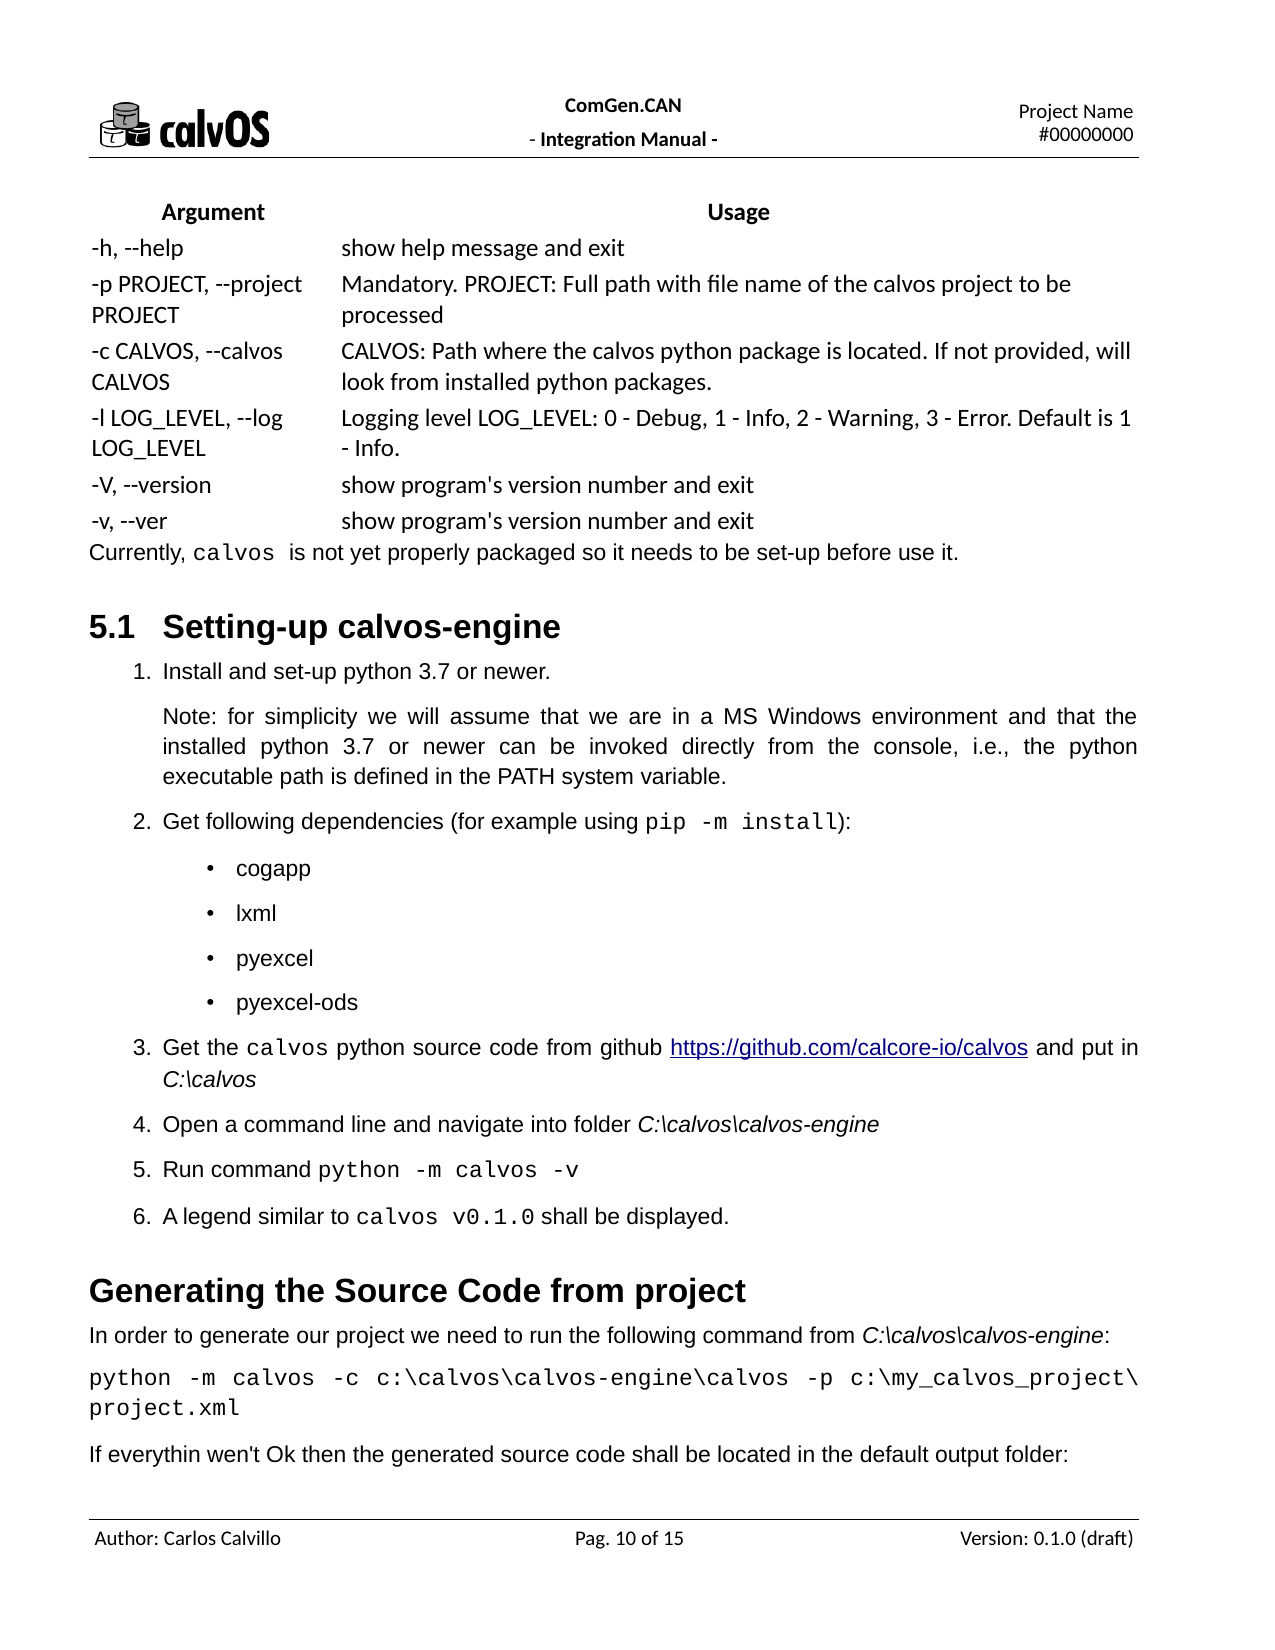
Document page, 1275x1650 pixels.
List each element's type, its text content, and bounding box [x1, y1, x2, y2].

table_header Argument [89, 193, 338, 229]
list lxml [206, 900, 1139, 926]
subtitle Generating the Source Code from project [88, 1271, 1139, 1309]
table_cell -v, --ver [89, 503, 338, 539]
table_cell -c CALVOS, --calvos CALVOS [89, 332, 338, 399]
picture [100, 102, 270, 148]
list pyexcel [206, 944, 1139, 971]
table_cell Logging level LOG_LEVEL: 0 - Debug, 1 - Info, 2 - Warning, 3 - Error. Default is 1 - Info. [338, 399, 1139, 466]
table_cell -h, --help [89, 229, 338, 265]
list Open a command line and navigate into folder C:\calvos\calvos-engine [133, 1111, 1139, 1137]
table_header Usage [338, 193, 1139, 229]
table_cell -V, --version [89, 466, 338, 502]
text Currently, calvos is not yet properly packaged so it needs to be set-up before use it. [88, 539, 1139, 567]
text In order to generate our project we need to run the following command from C:\calvos\calvos-engine: [88, 1322, 1139, 1348]
list Note: for simplicity we will assume that we are in a MS Windows environment and that the installed python 3.7 or newer can be invoked directly from the console, i.e., the python executable path is defined in the PATH system variable. [133, 703, 1139, 789]
subtitle Setting-up calvos-engine [88, 607, 1139, 645]
list A legend similar to calvos v0.1.0 shall be displayed. [133, 1203, 1139, 1231]
text If everythin wen't Ok then the generated source code shall be located in the default output folder: [88, 1441, 1139, 1467]
text python -m calvos -c c:\calvos\calvos-engine\calvos -p c:\my_calvos_project\project.xml [88, 1367, 1139, 1422]
table_cell show program's version number and exit [338, 503, 1139, 539]
table_cell show help message and exit [338, 229, 1139, 265]
list Get the calvos python source code from github https://github.com/calcore-io/calvos and put in C:\calvos [133, 1034, 1139, 1093]
table_cell -l LOG_LEVEL, --log LOG_LEVEL [89, 399, 338, 466]
list Run command python -m calvos -v [133, 1156, 1139, 1184]
table_cell -p PROJECT, --project PROJECT [89, 265, 338, 332]
list cogapp [206, 855, 1139, 881]
list Get following dependencies (for example using pip -m install): [133, 808, 1139, 836]
table_cell show program's version number and exit [338, 466, 1139, 502]
list Install and set-up python 3.7 or newer. [133, 658, 1139, 684]
list pyexcel-ods [206, 989, 1139, 1016]
table_cell Mandatory. PROJECT: Full path with file name of the calvos project to be processed [338, 265, 1139, 332]
table_cell CALVOS: Path where the calvos python package is located. If not provided, will look from installed python packages. [338, 332, 1139, 399]
